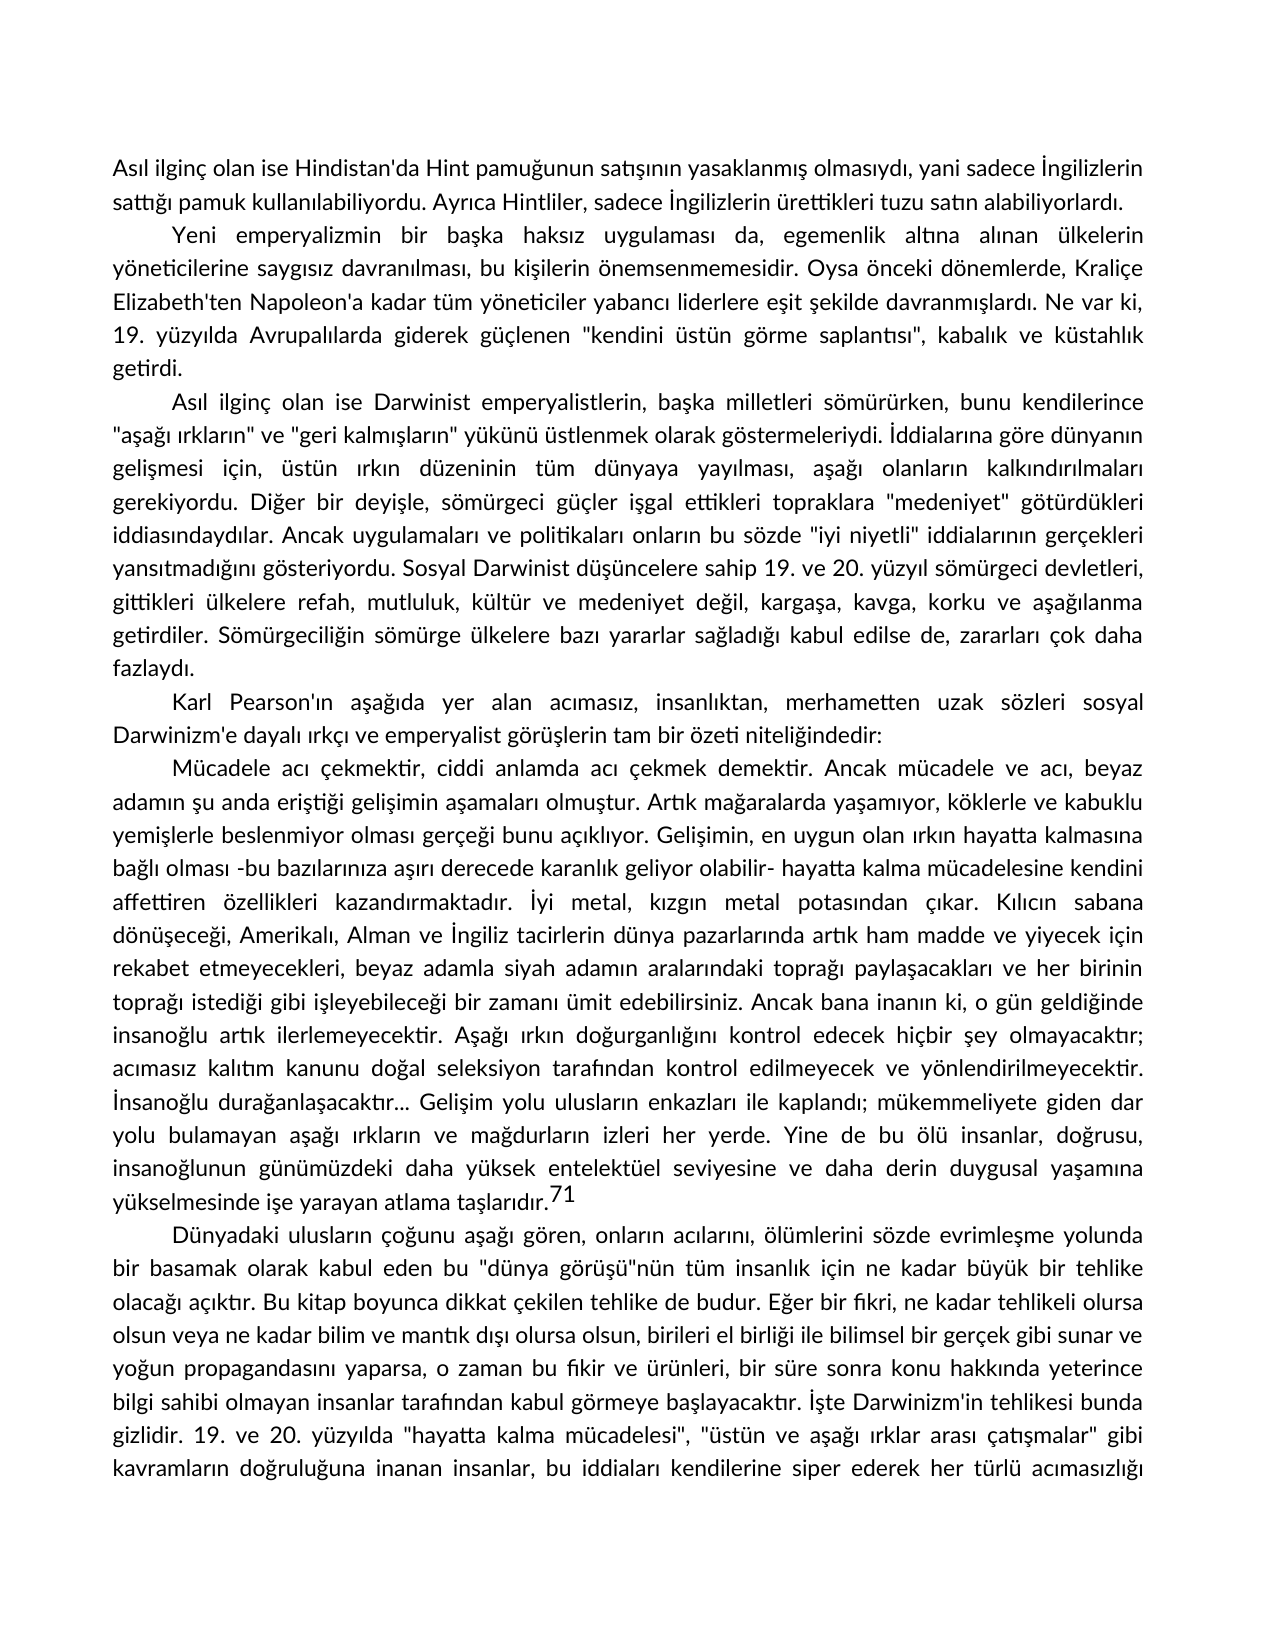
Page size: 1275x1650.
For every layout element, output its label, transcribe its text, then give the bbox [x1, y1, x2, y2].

text Karl Pearson'ın aşağıda yer alan acımasız, insanlıktan, merhametten uzak sözleri sosyal Darwinizm'e dayalı ırkçı ve emperyalist görüşlerin tam bir özeti niteliğindedir: [112, 683, 1145, 750]
text Dünyadaki ulusların çoğunu aşağı gören, onların acılarını, ölümlerini sözde evrimleşme yolunda bir basamak olarak kabul eden bu "dünya görüşü"nün tüm insanlık için ne kadar büyük bir tehlike olacağı açıktır. Bu kitap boyunca dikkat çekilen tehlike de budur. Eğer bir fikri, ne kadar tehlikeli olursa olsun veya ne kadar bilim ve mantık dışı olursa olsun, birileri el birliği ile bilimsel bir gerçek gibi sunar ve yoğun propagandasını yaparsa, o zaman bu fikir ve ürünleri, bir süre sonra konu hakkında yeterince bilgi sahibi olmayan insanlar tarafından kabul görmeye başlayacaktır. İşte Darwinizm'in tehlikesi bunda gizlidir. 19. ve 20. yüzyılda "hayatta kalma mücadelesi", "üstün ve aşağı ırklar arası çatışmalar" gibi kavramların doğruluğuna inanan insanlar, bu iddiaları kendilerine siper ederek her türlü acımasızlığı [112, 1217, 1145, 1483]
text Mücadele acı çekmektir, ciddi anlamda acı çekmek demektir. Ancak mücadele ve acı, beyaz adamın şu anda eriştiği gelişimin aşamaları olmuştur. Artık mağaralarda yaşamıyor, köklerle ve kabuklu yemişlerle beslenmiyor olması gerçeği bunu açıklıyor. Gelişimin, en uygun olan ırkın hayatta kalmasına bağlı olması -bu bazılarınıza aşırı derecede karanlık geliyor olabilir- hayatta kalma mücadelesine kendini affettiren özellikleri kazandırmaktadır. İyi metal, kızgın metal potasından çıkar. Kılıcın sabana dönüşeceği, Amerikalı, Alman ve İngiliz tacirlerin dünya pazarlarında artık ham madde ve yiyecek için rekabet etmeyecekleri, beyaz adamla siyah adamın aralarındaki toprağı paylaşacakları ve her birinin toprağı istediği gibi işleyebileceği bir zamanı ümit edebilirsiniz. Ancak bana inanın ki, o gün geldiğinde insanoğlu artık ilerlemeyecektir. Aşağı ırkın doğurganlığını kontrol edecek hiçbir şey olmayacaktır; acımasız kalıtım kanunu doğal seleksiyon tarafından kontrol edilmeyecek ve yönlendirilmeyecektir. İnsanoğlu durağanlaşacaktır... Gelişim yolu ulusların enkazları ile kaplandı; mükemmeliyete giden dar yolu bulamayan aşağı ırkların ve mağdurların izleri her yerde. Yine de bu ölü insanlar, doğrusu, insanoğlunun günümüzdeki daha yüksek entelektüel seviyesine ve daha derin duygusal yaşamına yükselmesinde işe yarayan atlama taşlarıdır.71 [112, 750, 1145, 1217]
text Yeni emperyalizmin bir başka haksız uygulaması da, egemenlik altına alınan ülkelerin yöneticilerine saygısız davranılması, bu kişilerin önemsenmemesidir. Oysa önceki dönemlerde, Kraliçe Elizabeth'ten Napoleon'a kadar tüm yöneticiler yabancı liderlere eşit şekilde davranmışlardı. Ne var ki, 19. yüzyılda Avrupalılarda giderek güçlenen "kendini üstün görme saplantısı", kabalık ve küstahlık getirdi. [112, 217, 1145, 383]
text Asıl ilginç olan ise Darwinist emperyalistlerin, başka milletleri sömürürken, bunu kendilerince "aşağı ırkların" ve "geri kalmışların" yükünü üstlenmek olarak göstermeleriydi. İddialarına göre dünyanın gelişmesi için, üstün ırkın düzeninin tüm dünyaya yayılması, aşağı olanların kalkındırılmaları gerekiyordu. Diğer bir deyişle, sömürgeci güçler işgal ettikleri topraklara "medeniyet" götürdükleri iddiasındaydılar. Ancak uygulamaları ve politikaları onların bu sözde "iyi niyetli" iddialarının gerçekleri yansıtmadığını gösteriyordu. Sosyal Darwinist düşüncelere sahip 19. ve 20. yüzyıl sömürgeci devletleri, gittikleri ülkelere refah, mutluluk, kültür ve medeniyet değil, kargaşa, kavga, korku ve aşağılanma getirdiler. Sömürgeciliğin sömürge ülkelere bazı yararlar sağladığı kabul edilse de, zararları çok daha fazlaydı. [112, 383, 1145, 683]
text Asıl ilginç olan ise Hindistan'da Hint pamuğunun satışının yasaklanmış olmasıydı, yani sadece İngilizlerin sattığı pamuk kullanılabiliyordu. Ayrıca Hintliler, sadece İngilizlerin ürettikleri tuzu satın alabiliyorlardı. [112, 150, 1145, 217]
